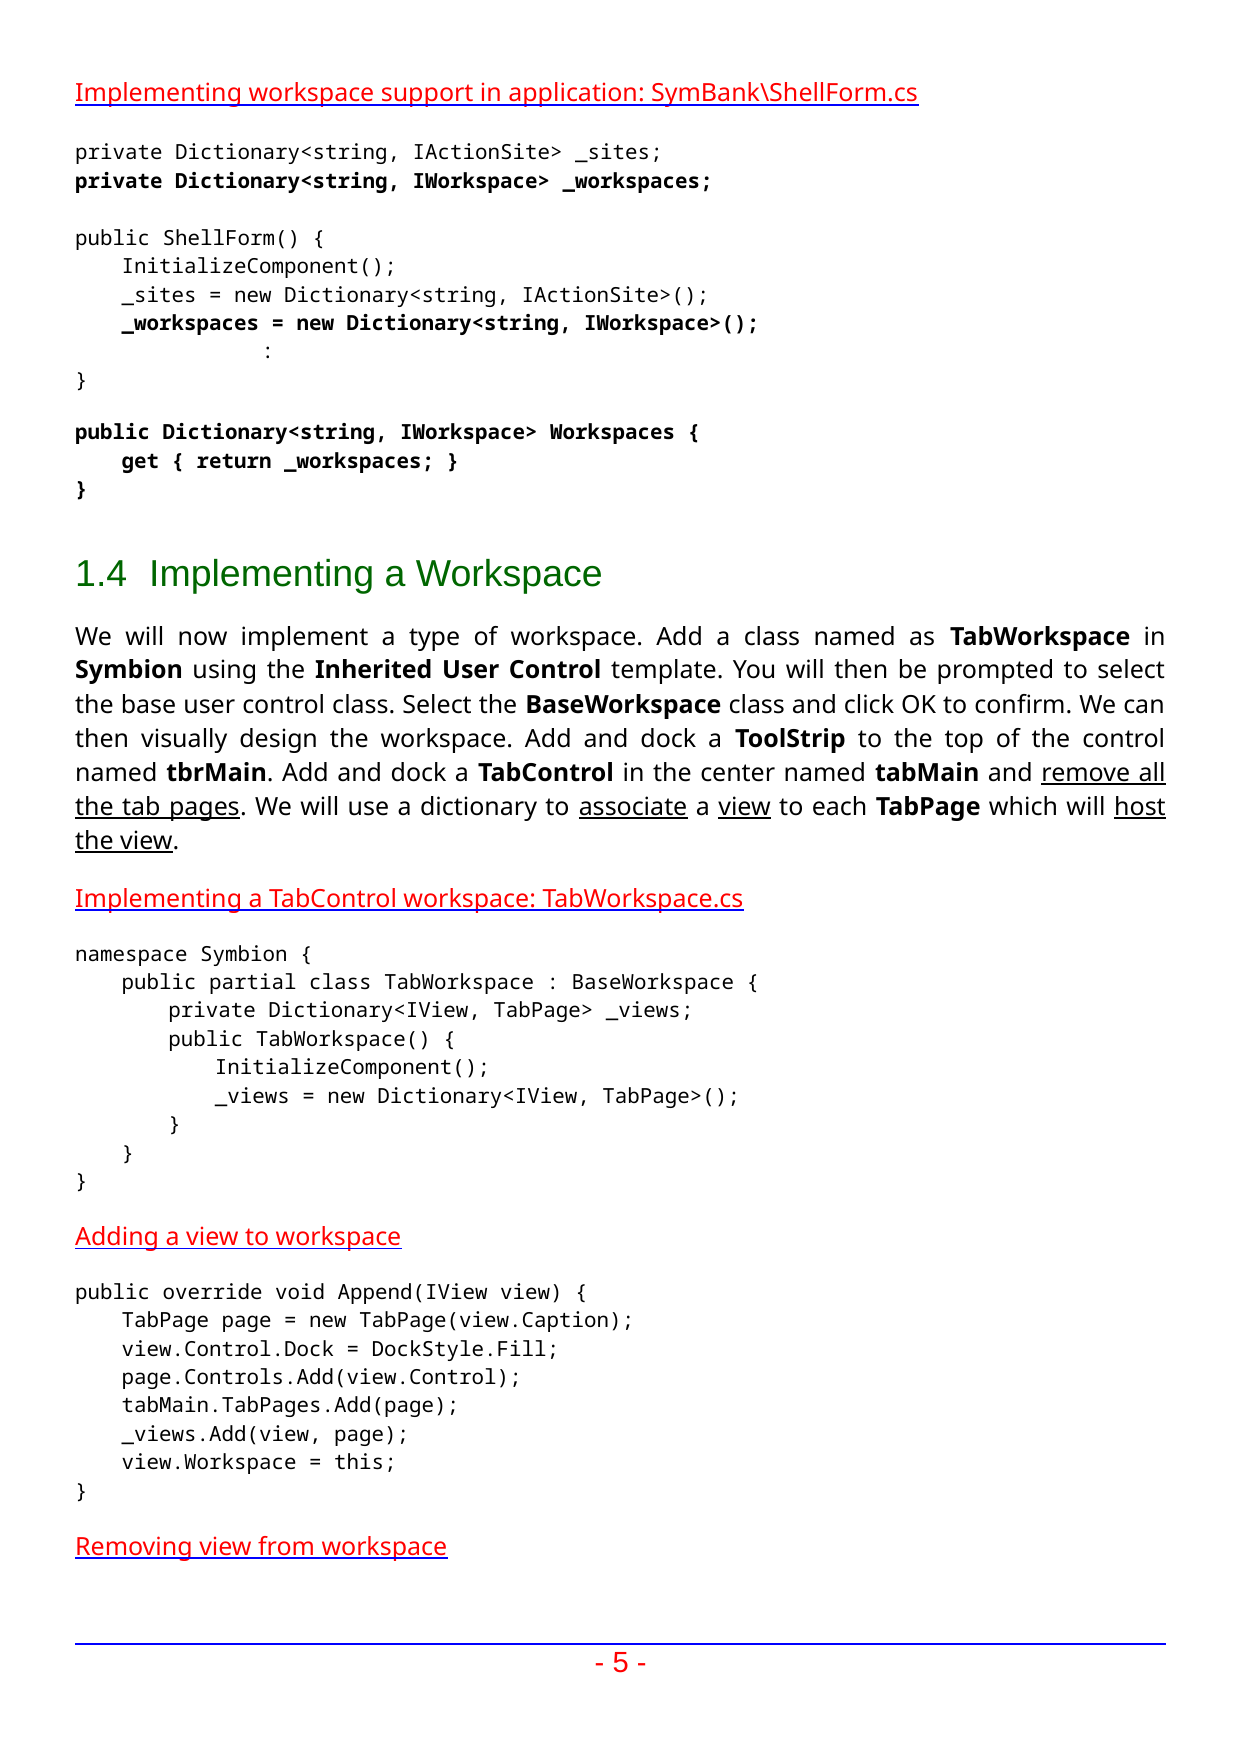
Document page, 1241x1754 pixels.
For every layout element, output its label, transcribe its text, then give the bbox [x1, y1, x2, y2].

text public ShellForm() { [75, 223, 1166, 251]
text InitializeComponent(); [75, 251, 1166, 280]
text } [75, 1109, 1166, 1138]
text _sites = new Dictionary<string, IActionSite>(); [75, 280, 1166, 308]
text } [75, 474, 1166, 503]
text Adding a view to workspace [75, 1219, 1166, 1253]
text get { return _workspaces; } [75, 446, 1166, 474]
text public override void Append(IView view) { [75, 1277, 1166, 1305]
text _workspaces = new Dictionary<string, IWorkspace>(); [75, 308, 1166, 337]
text private Dictionary<string, IWorkspace> _workspaces; [75, 166, 1166, 194]
text } [75, 1476, 1166, 1504]
text public Dictionary<string, IWorkspace> Workspaces { [75, 417, 1166, 446]
text InitializeComponent(); [75, 1052, 1166, 1081]
text tabMain.TabPages.Add(page); [75, 1391, 1166, 1419]
text 1.4 Implementing a Workspace [75, 551, 1166, 594]
text private Dictionary<IView, TabPage> _views; [75, 996, 1166, 1024]
text page.Controls.Add(view.Control); [75, 1362, 1166, 1391]
text TabPage page = new TabPage(view.Caption); [75, 1305, 1166, 1334]
text Implementing workspace support in application: SymBank\ShellForm.cs [75, 75, 1166, 109]
text view.Control.Dock = DockStyle.Fill; [75, 1334, 1166, 1362]
text _views.Add(view, page); [75, 1419, 1166, 1447]
text public TabWorkspace() { [75, 1024, 1166, 1052]
text _views = new Dictionary<IView, TabPage>(); [75, 1081, 1166, 1109]
text private Dictionary<string, IActionSite> _sites; [75, 137, 1166, 166]
text } [75, 1138, 1166, 1166]
text namespace Symbion { [75, 939, 1166, 967]
text : [75, 337, 1166, 365]
text } [75, 365, 1166, 393]
text view.Workspace = this; [75, 1447, 1166, 1476]
text public partial class TabWorkspace : BaseWorkspace { [75, 967, 1166, 996]
text Removing view from workspace [75, 1528, 1166, 1562]
text } [75, 1166, 1166, 1195]
text Implementing a TabControl workspace: TabWorkspace.cs [75, 881, 1166, 915]
text We will now implement a type of workspace. Add a class named as TabWorkspace in Symbion using the Inherited User Control template. You will then be prompted to select the base user control class. Select the BaseWorkspace class and click OK to confirm. We can then visually design the workspace. Add and dock a ToolStrip to the top of the control named tbrMain. Add and dock a TabControl in the center named tabMain and remove all the tab pages. We will use a dictionary to associate a view to each TabPage which will host the view. [75, 618, 1166, 857]
